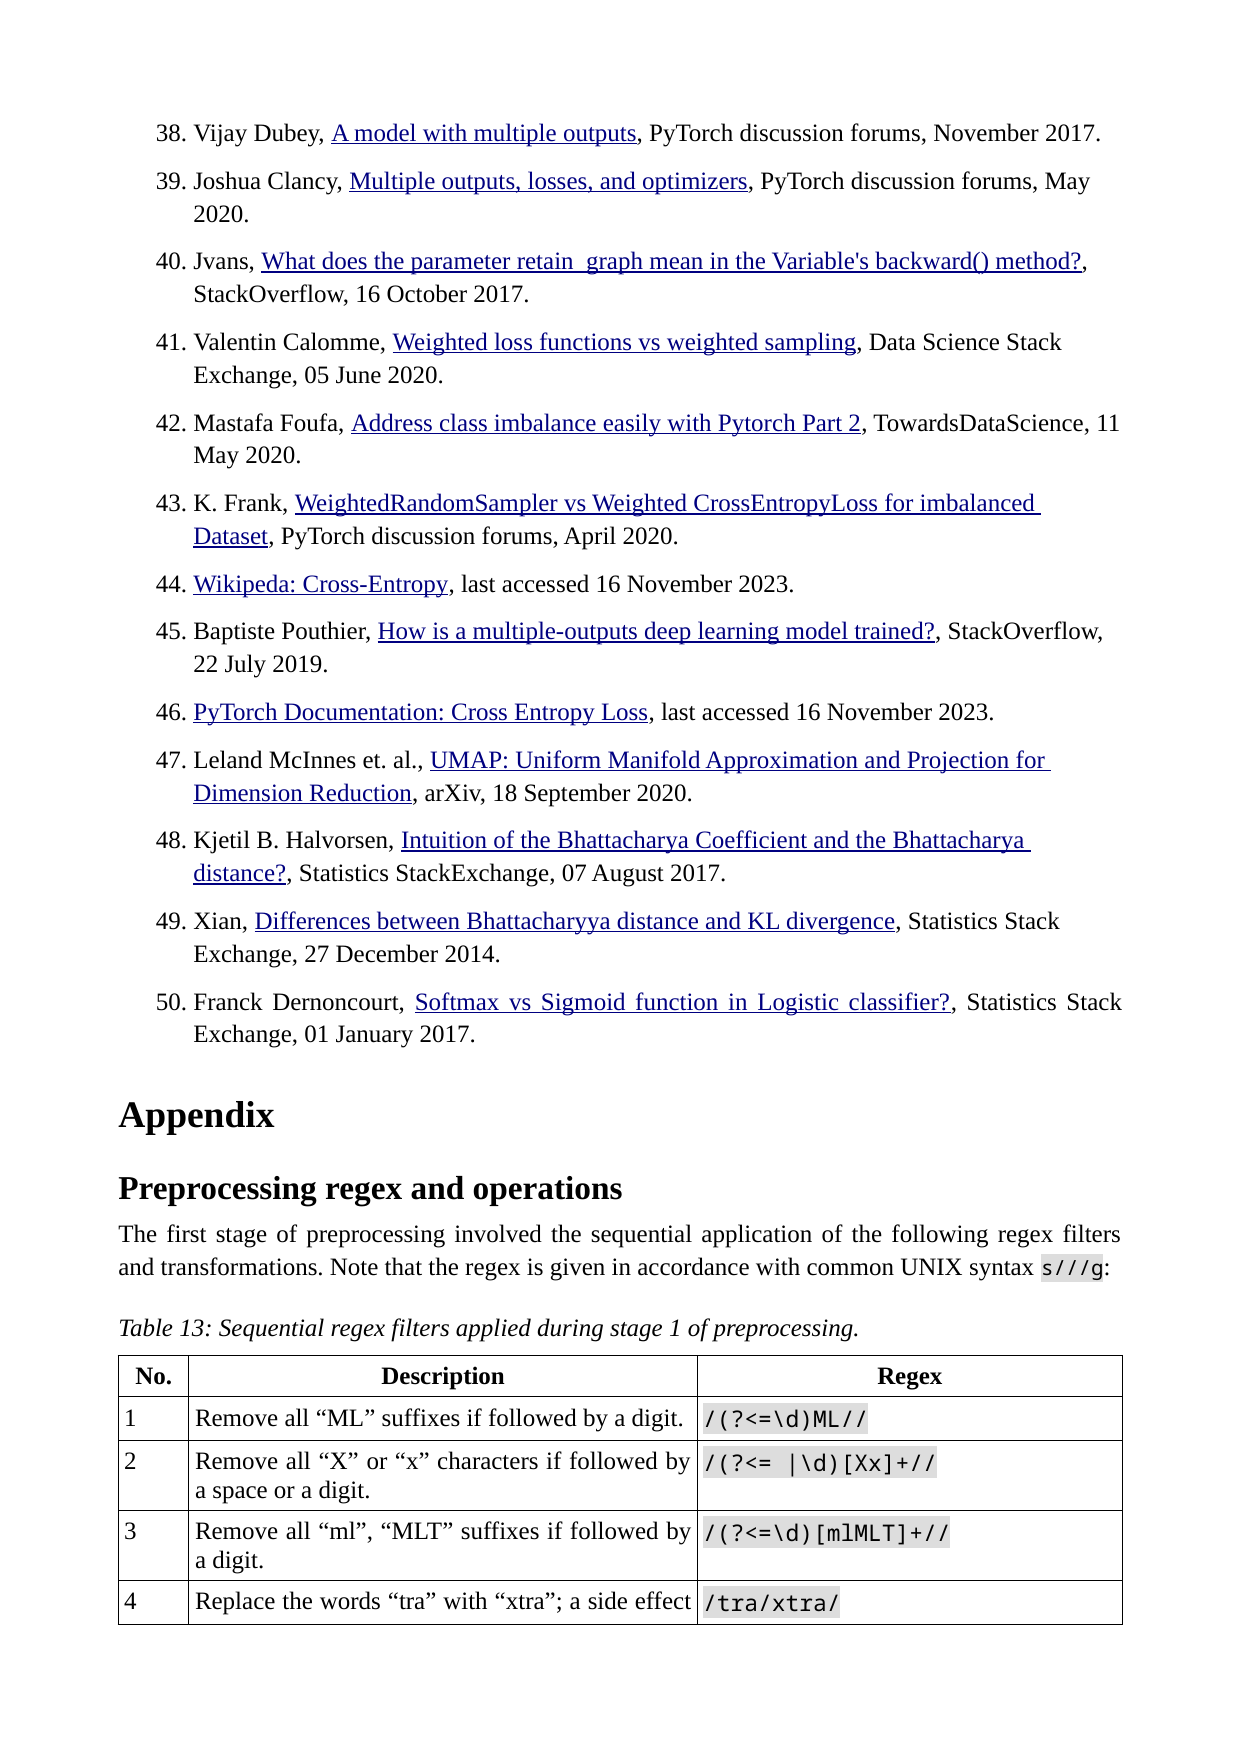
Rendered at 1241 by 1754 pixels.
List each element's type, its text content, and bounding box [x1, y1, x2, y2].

list Xian, Differences between Bhattacharyya distance and KL divergence, Statistics Stack Exchange, 27 December 2014. [156, 906, 1122, 968]
table_header Regex [698, 1356, 1122, 1396]
table_cell 2 [119, 1441, 188, 1510]
list PyTorch Documentation: Cross Entropy Loss, last accessed 16 November 2023. [156, 697, 1122, 726]
table_cell 3 [119, 1511, 188, 1580]
table_cell Replace the words “tra” with “xtra”; a side effect [189, 1581, 697, 1623]
subtitle Appendix [118, 1092, 1122, 1135]
list Valentin Calomme, Weighted loss functions vs weighted sampling, Data Science Stack Exchange, 05 June 2020. [156, 327, 1122, 389]
list Baptiste Pouthier, How is a multiple-outputs deep learning model trained?, StackOverflow, 22 July 2019. [156, 616, 1122, 678]
list Kjetil B. Halvorsen, Intuition of the Bhattacharya Coefficient and the Bhattacharya distance?, Statistics StackExchange, 07 August 2017. [156, 825, 1122, 887]
text Table 13: Sequential regex filters applied during stage 1 of preprocessing. [118, 1313, 1122, 1342]
subtitle Preprocessing regex and operations [118, 1169, 1122, 1207]
table_cell 1 [119, 1397, 188, 1440]
table_cell /(?<=\d)ML// [698, 1397, 1122, 1440]
list Jvans, What does the parameter retain_graph mean in the Variable's backward() method?, StackOverflow, 16 October 2017. [156, 246, 1122, 308]
list Franck Dernoncourt, Softmax vs Sigmoid function in Logistic classifier?, Statistics Stack Exchange, 01 January 2017. [156, 987, 1122, 1048]
table_cell 4 [119, 1581, 188, 1623]
list Leland McInnes et. al., UMAP: Uniform Manifold Approximation and Projection for Dimension Reduction, arXiv, 18 September 2020. [156, 745, 1122, 806]
table_cell /tra/xtra/ [698, 1581, 1122, 1623]
table_cell Remove all “ML” suffixes if followed by a digit. [189, 1397, 697, 1440]
text The first stage of preprocessing involved the sequential application of the following regex filters and transformations. Note that the regex is given in accordance with common UNIX syntax s///g: [118, 1219, 1122, 1282]
table_header Description [189, 1356, 697, 1396]
table_cell Remove all “X” or “x” characters if followed by a space or a digit. [189, 1441, 697, 1510]
table_header No. [119, 1356, 188, 1396]
list Vijay Dubey, A model with multiple outputs, PyTorch discussion forums, November 2017. [156, 118, 1122, 147]
list Mastafa Foufa, Address class imbalance easily with Pytorch Part 2, TowardsDataScience, 11 May 2020. [156, 408, 1122, 469]
list K. Frank, WeightedRandomSampler vs Weighted CrossEntropyLoss for imbalanced Dataset, PyTorch discussion forums, April 2020. [156, 488, 1122, 550]
table_cell Remove all “ml”, “MLT” suffixes if followed by a digit. [189, 1511, 697, 1580]
list Wikipeda: Cross-Entropy, last accessed 16 November 2023. [156, 569, 1122, 598]
table_cell /(?<= |\d)[Xx]+// [698, 1441, 1122, 1510]
list Joshua Clancy, Multiple outputs, losses, and optimizers, PyTorch discussion forums, May 2020. [156, 166, 1122, 227]
table_cell /(?<=\d)[mlMLT]+// [698, 1511, 1122, 1580]
